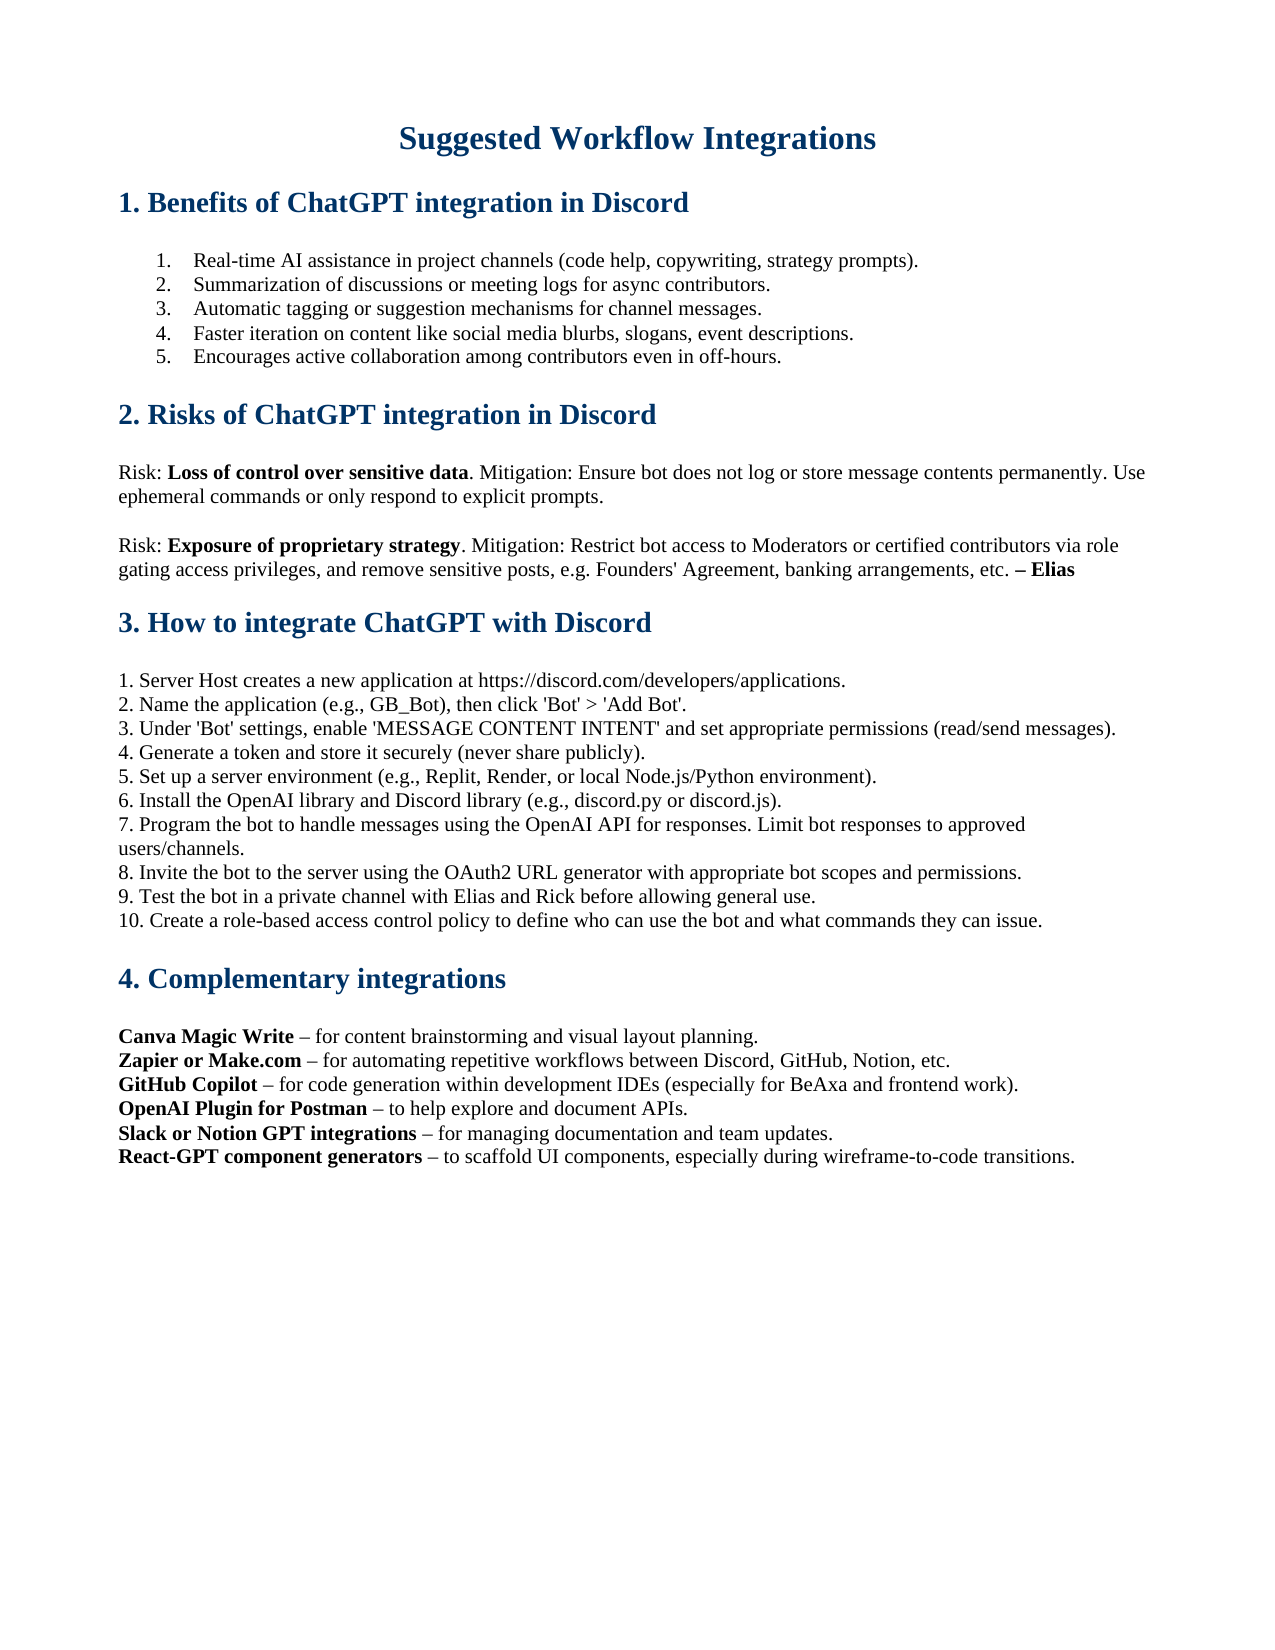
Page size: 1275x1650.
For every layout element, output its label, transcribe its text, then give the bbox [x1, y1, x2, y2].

text GitHub Copilot – for code generation within development IDEs (especially for BeAxa and frontend work). [118, 1072, 1157, 1096]
text Canva Magic Write – for content brainstorming and visual layout planning. [118, 1024, 1157, 1048]
text Risk: Loss of control over sensitive data. Mitigation: Ensure bot does not log or store message contents permanently. Use ephemeral commands or only respond to explicit prompts. [118, 460, 1157, 508]
list Automatic tagging or suggestion mechanisms for channel messages. [156, 296, 1157, 320]
text Zapier or Make.com – for automating repetitive workflows between Discord, GitHub, Notion, etc. [118, 1048, 1157, 1072]
subtitle 4. Complementary integrations [118, 961, 1157, 995]
subtitle 3. How to integrate ChatGPT with Discord [118, 605, 1157, 638]
text 5. Set up a server environment (e.g., Replit, Render, or local Node.js/Python environment). [118, 764, 1157, 788]
list Summarization of discussions or meeting logs for async contributors. [156, 272, 1157, 296]
list Encourages active collaboration among contributors even in off-hours. [156, 344, 1157, 368]
list Faster iteration on content like social media blurbs, slogans, event descriptions. [156, 320, 1157, 344]
list Real-time AI assistance in project channels (code help, copywriting, strategy prompts). [156, 248, 1157, 272]
text Slack or Notion GPT integrations – for managing documentation and team updates. [118, 1120, 1157, 1144]
text 2. Name the application (e.g., GB_Bot), then click 'Bot' > 'Add Bot'. [118, 692, 1157, 716]
text 9. Test the bot in a private channel with Elias and Rick before allowing general use. [118, 884, 1157, 908]
text React-GPT component generators – to scaffold UI components, especially during wireframe-to-code transitions. [118, 1144, 1157, 1168]
text 4. Generate a token and store it securely (never share publicly). [118, 740, 1157, 764]
text 8. Invite the bot to the server using the OAuth2 URL generator with appropriate bot scopes and permissions. [118, 860, 1157, 884]
text 7. Program the bot to handle messages using the OpenAI API for responses. Limit bot responses to approved users/channels. [118, 812, 1157, 860]
text 10. Create a role-based access control policy to define who can use the bot and what commands they can issue. [118, 908, 1157, 932]
title Suggested Workflow Integrations [118, 118, 1157, 156]
subtitle 2. Risks of ChatGPT integration in Discord [118, 397, 1157, 431]
text 1. Server Host creates a new application at https://discord.com/developers/applications. [118, 668, 1157, 692]
text 6. Install the OpenAI library and Discord library (e.g., discord.py or discord.js). [118, 788, 1157, 812]
subtitle 1. Benefits of ChatGPT integration in Discord [118, 185, 1157, 219]
text OpenAI Plugin for Postman – to help explore and document APIs. [118, 1096, 1157, 1120]
text 3. Under 'Bot' settings, enable 'MESSAGE CONTENT INTENT' and set appropriate permissions (read/send messages). [118, 716, 1157, 740]
text Risk: Exposure of proprietary strategy. Mitigation: Restrict bot access to Moderators or certified contributors via role gating access privileges, and remove sensitive posts, e.g. Founders' Agreement, banking arrangements, etc. – Elias [118, 532, 1157, 581]
